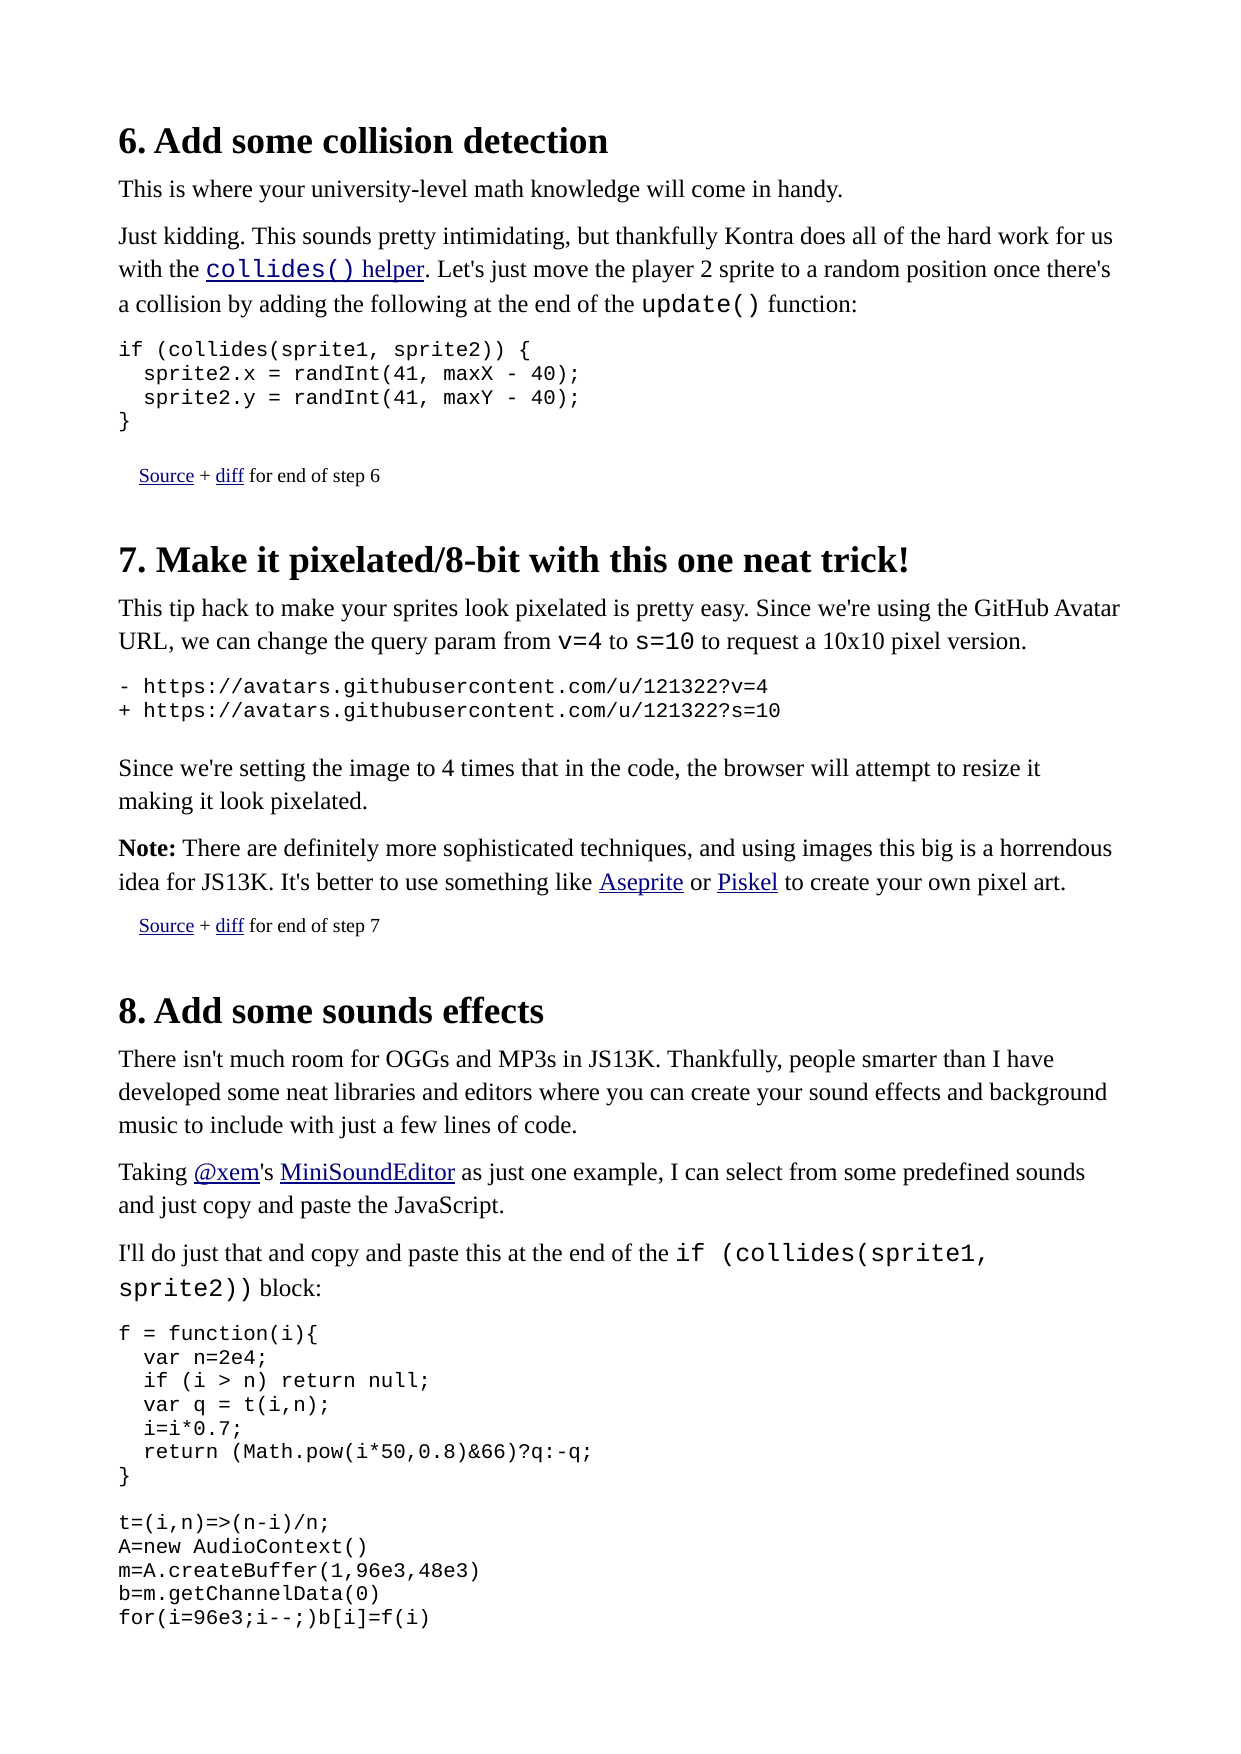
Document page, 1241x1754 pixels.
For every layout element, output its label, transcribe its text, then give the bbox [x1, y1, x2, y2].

text } [118, 410, 1122, 434]
text } [118, 1465, 1122, 1489]
text m=A.createBuffer(1,96e3,48e3) [118, 1559, 1122, 1583]
text This tip hack to make your sprites look pixelated is pretty easy. Since we're using the GitHub Avatar URL, we can change the query param from v=4 to s=10 to request a 10x10 pixel version. [118, 593, 1122, 657]
subtitle 6. Add some collision detection [118, 118, 1122, 161]
text b=m.getChannelData(0) [118, 1583, 1122, 1607]
text var n=2e4; [118, 1347, 1122, 1370]
text + https://avatars.githubusercontent.com/u/121322?s=10 [118, 700, 1122, 723]
text t=(i,n)=>(n-i)/n; [118, 1512, 1122, 1536]
text sprite2.x = randInt(41, maxX - 40); [118, 363, 1122, 387]
text There isn't much room for OGGs and MP3s in JS13K. Thankfully, people smarter than I have developed some neat libraries and editors where you can create your sound effects and background music to include with just a few lines of code. [118, 1044, 1122, 1138]
text This is where your university-level math knowledge will come in handy. [118, 174, 1122, 202]
subtitle 7. Make it pixelated/8-bit with this one neat trick! [118, 537, 1122, 581]
text var q = t(i,n); [118, 1394, 1122, 1418]
subtitle 8. Add some sounds effects [118, 988, 1122, 1031]
text for(i=96e3;i--;)b[i]=f(i) [118, 1607, 1122, 1631]
text - https://avatars.githubusercontent.com/u/121322?v=4 [118, 676, 1122, 700]
text 💾 Source + diff for end of step 7 [118, 914, 1122, 948]
text Just kidding. This sounds pretty intimidating, but thankfully Kontra does all of the hard work for us with the collides() helper. Let's just move the player 2 sprite to a random position once there's a collision by adding the following at the end of the update() function: [118, 221, 1122, 320]
text if (i > n) return null; [118, 1370, 1122, 1394]
text f = function(i){ [118, 1323, 1122, 1347]
text Note: There are definitely more sophisticated techniques, and using images this big is a horrendous idea for JS13K. It's better to use something like Aseprite or Piskel to create your own pixel art. [118, 833, 1122, 895]
text A=new AudioContext() [118, 1536, 1122, 1559]
text i=i*0.7; [118, 1418, 1122, 1441]
text sprite2.y = randInt(41, maxY - 40); [118, 387, 1122, 410]
text if (collides(sprite1, sprite2)) { [118, 339, 1122, 363]
text 💾 Source + diff for end of step 6 [118, 463, 1122, 497]
text I'll do just that and copy and paste this at the end of the if (collides(sprite1, sprite2)) block: [118, 1238, 1122, 1304]
text Since we're setting the image to 4 times that in the code, the browser will attempt to resize it making it look pixelated. [118, 753, 1122, 815]
text return (Math.pow(i*50,0.8)&66)?q:-q; [118, 1441, 1122, 1465]
text Taking @xem's MiniSoundEditor as just one example, I can select from some predefined sounds and just copy and paste the JavaScript. [118, 1157, 1122, 1219]
